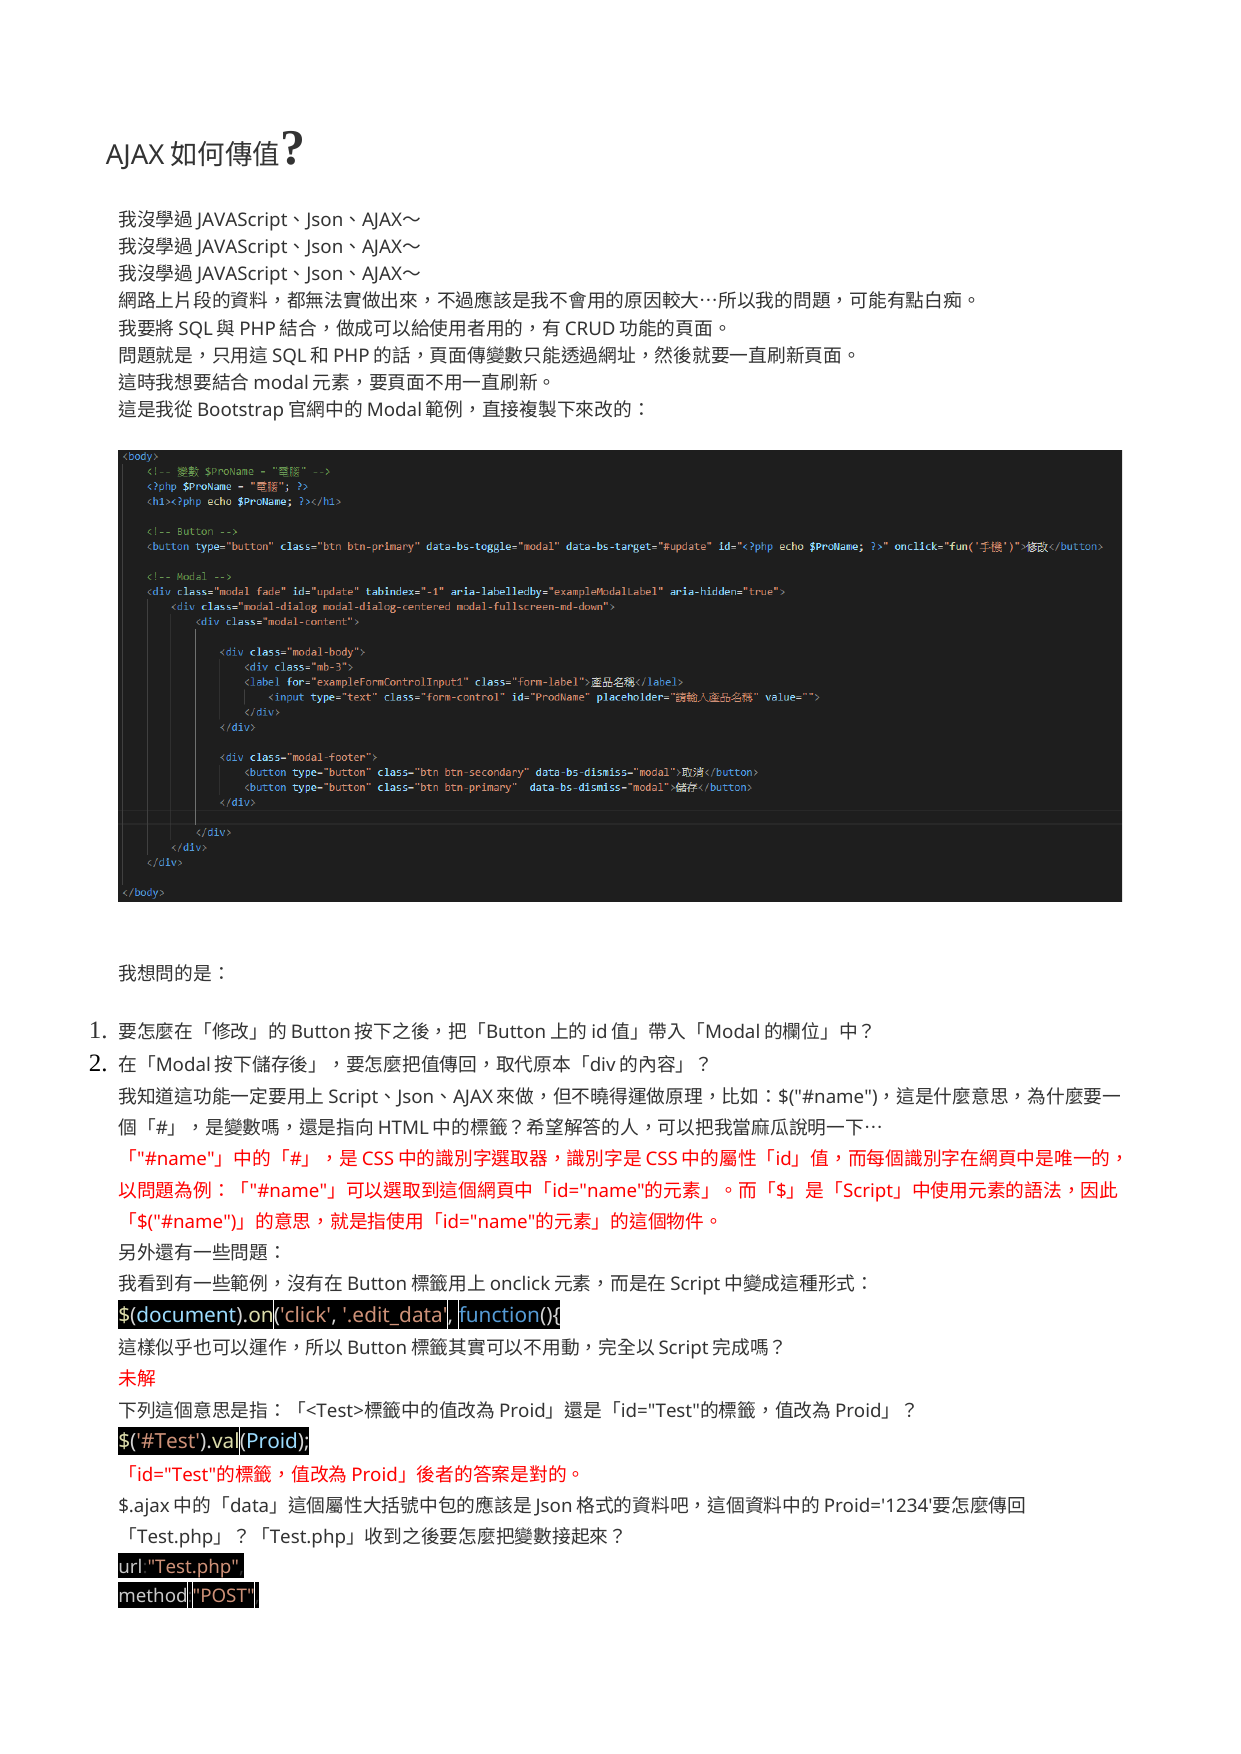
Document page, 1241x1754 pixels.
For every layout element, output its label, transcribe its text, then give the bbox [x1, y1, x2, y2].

text 我沒學過JAVAScript、Json、AJAX～ [118, 204, 1122, 232]
text 我看到有一些範例，沒有在Button標籤用上onclick元素，而是在Script中變成這種形式： [118, 1269, 1122, 1296]
text 未解 [118, 1364, 1122, 1391]
text 我知道這功能一定要用上Script、Json、AJAX來做，但不曉得運做原理，比如：$("#name")，這是什麼意思，為什麼要一個「#」，是變數嗎，還是指向HTML中的標籤？希望解答的人，可以把我當麻瓜說明一下… [118, 1081, 1122, 1140]
picture [118, 450, 1123, 902]
text $.ajax中的「data」這個屬性大括號中包的應該是Json格式的資料吧，這個資料中的Proid='1234'要怎麼傳回「Test.php」？「Test.php」收到之後要怎麼把變數接起來？ [118, 1490, 1122, 1549]
text 我想問的是： [118, 959, 1122, 986]
text 這樣似乎也可以運作，所以Button標籤其實可以不用動，完全以Script完成嗎？ [118, 1333, 1122, 1360]
text 「"#name"」中的「#」，是CSS中的識別字選取器，識別字是CSS中的屬性「id」值，而每個識別字在網頁中是唯一的，以問題為例：「"#name"」可以選取到這個網頁中「id="name"的元素」。而「$」是「Script」中使用元素的語法，因此「$("#name")」的意思，就是指使用「id="name"的元素」的這個物件。 [118, 1144, 1122, 1234]
text 我沒學過JAVAScript、Json、AJAX～ [118, 259, 1122, 286]
text $('#Test').val(Proid); [118, 1427, 1122, 1455]
text url:"Test.php", [118, 1553, 1122, 1578]
text method:"POST", [118, 1582, 1122, 1608]
text 這時我想要結合modal元素，要頁面不用一直刷新。 [118, 367, 1122, 395]
subtitle AJAX如何傳值? [106, 118, 1122, 176]
text $(document).on('click', '.edit_data', function(){ [118, 1300, 1122, 1329]
list 要怎麼在「修改」的Button按下之後，把「Button上的id值」帶入「Modal的欄位」中？ [118, 1015, 1122, 1044]
list 在「Modal按下儲存後」，要怎麼把值傳回，取代原本「div的內容」？ [118, 1048, 1122, 1077]
text 我沒學過JAVAScript、Json、AJAX～ [118, 232, 1122, 259]
text 這是我從Bootstrap官網中的Modal範例，直接複製下來改的： [118, 395, 1122, 422]
text 我要將SQL與PHP結合，做成可以給使用者用的，有CRUD功能的頁面。 [118, 313, 1122, 340]
text 另外還有一些問題： [118, 1238, 1122, 1265]
text 網路上片段的資料，都無法實做出來，不過應該是我不會用的原因較大…所以我的問題，可能有點白痴。 [118, 286, 1122, 313]
text 問題就是，只用這SQL和PHP的話，頁面傳變數只能透過網址，然後就要一直刷新頁面。 [118, 340, 1122, 367]
text 下列這個意思是指：「<Test>標籤中的值改為Proid」還是「id="Test"的標籤，值改為Proid」？ [118, 1395, 1122, 1422]
text 「id="Test"的標籤，值改為Proid」後者的答案是對的。 [118, 1459, 1122, 1486]
